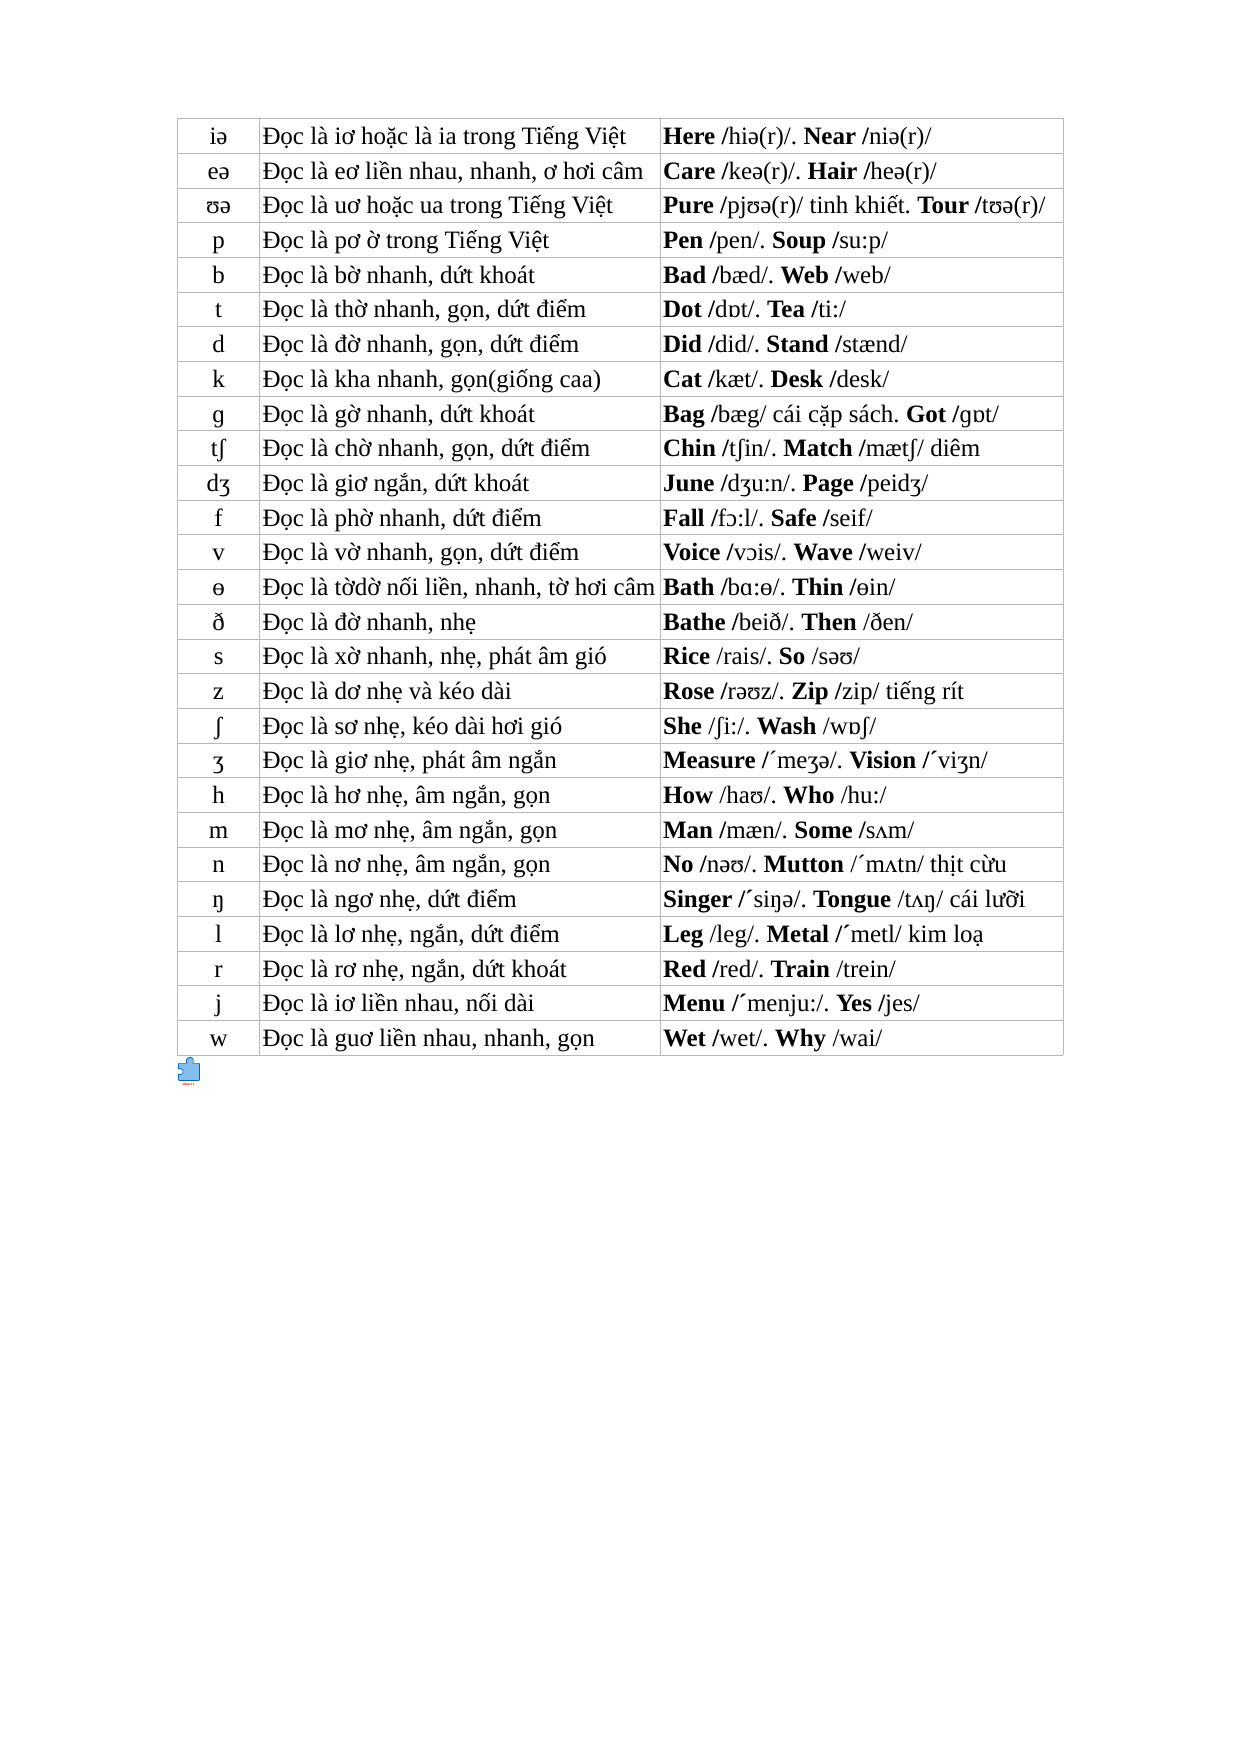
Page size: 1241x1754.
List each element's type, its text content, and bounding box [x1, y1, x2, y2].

table_cell Đọc là phờ nhanh, dứt điểm [260, 501, 660, 534]
table_cell ɵ [178, 570, 259, 604]
table_cell Đọc là rơ nhẹ, ngắn, dứt khoát [260, 952, 660, 985]
table_cell Measure /´meʒə/. Vision /´viʒn/ [661, 744, 1063, 777]
table_cell Đọc là kha nhanh, gọn(giống caa) [260, 362, 660, 396]
table_cell p [178, 223, 259, 257]
table_cell Đọc là eơ liền nhau, nhanh, ơ hơi câm [260, 154, 660, 187]
table_cell Đọc là vờ nhanh, gọn, dứt điểm [260, 535, 660, 569]
table_cell l [178, 917, 259, 951]
table_cell Đọc là mơ nhẹ, âm ngắn, gọn [260, 813, 660, 847]
table_cell Leg /leg/. Metal /´metl/ kim loạ [661, 917, 1063, 951]
table_cell w [178, 1021, 259, 1055]
table_cell Đọc là iơ hoặc là ia trong Tiếng Việt [260, 119, 660, 153]
table_cell ŋ [178, 882, 259, 916]
table_cell Man /mæn/. Some /sʌm/ [661, 813, 1063, 847]
table_cell Rose /rəʊz/. Zip /zip/ tiếng rít [661, 674, 1063, 708]
table_cell iə [178, 119, 259, 153]
table_cell Here /hiə(r)/. Near /niə(r)/ [661, 119, 1063, 153]
table_cell Đọc là dơ nhẹ và kéo dài [260, 674, 660, 708]
table_cell Care /keə(r)/. Hair /heə(r)/ [661, 154, 1063, 187]
table_cell Cat /kæt/. Desk /desk/ [661, 362, 1063, 396]
table_cell Đọc là giơ ngắn, dứt khoát [260, 466, 660, 500]
table_cell Đọc là pơ ờ trong Tiếng Việt [260, 223, 660, 257]
table_cell Đọc là lơ nhẹ, ngắn, dứt điểm [260, 917, 660, 951]
table_cell Đọc là đờ nhanh, gọn, dứt điểm [260, 327, 660, 361]
table_cell z [178, 674, 259, 708]
table_cell Đọc là ngơ nhẹ, dứt điểm [260, 882, 660, 916]
table_cell Đọc là gờ nhanh, dứt khoát [260, 397, 660, 430]
table_cell No /nəʊ/. Mutton /´mʌtn/ thịt cừu [661, 848, 1063, 881]
table_cell s [178, 640, 259, 673]
table_cell Đọc là giơ nhẹ, phát âm ngắn [260, 744, 660, 777]
table_cell Did /did/. Stand /stænd/ [661, 327, 1063, 361]
table_cell Wet /wet/. Why /wai/ [661, 1021, 1063, 1055]
table_cell Bathe /beið/. Then /ðen/ [661, 605, 1063, 638]
table_cell h [178, 778, 259, 812]
table_cell Bad /bæd/. Web /web/ [661, 258, 1063, 292]
table_cell Fall /fɔ:l/. Safe /seif/ [661, 501, 1063, 534]
table_cell b [178, 258, 259, 292]
table_cell ɡ [178, 397, 259, 430]
table_cell She /ʃi:/. Wash /wɒʃ/ [661, 709, 1063, 742]
table_cell Bath /bɑ:ɵ/. Thin /ɵin/ [661, 570, 1063, 604]
table_cell Chin /tʃin/. Match /mætʃ/ diêm [661, 431, 1063, 465]
table_cell tʃ [178, 431, 259, 465]
table_cell ʒ [178, 744, 259, 777]
table_cell Đọc là uơ hoặc ua trong Tiếng Việt [260, 189, 660, 222]
table_cell Voice /vɔis/. Wave /weiv/ [661, 535, 1063, 569]
table_cell Đọc là guơ liền nhau, nhanh, gọn [260, 1021, 660, 1055]
table_cell June /dʒu:n/. Page /peidʒ/ [661, 466, 1063, 500]
table_cell How /haʊ/. Who /hu:/ [661, 778, 1063, 812]
table_cell f [178, 501, 259, 534]
table_cell ʃ [178, 709, 259, 742]
table_cell Đọc là nơ nhẹ, âm ngắn, gọn [260, 848, 660, 881]
table_cell Đọc là chờ nhanh, gọn, dứt điểm [260, 431, 660, 465]
table_cell Đọc là iơ liền nhau, nối dài [260, 986, 660, 1020]
table_cell Bag /bæg/ cái cặp sách. Got /ɡɒt/ [661, 397, 1063, 430]
table_cell Singer /´siŋə/. Tongue /tʌŋ/ cái lưỡi [661, 882, 1063, 916]
table_cell dʒ [178, 466, 259, 500]
table_cell n [178, 848, 259, 881]
table_cell k [178, 362, 259, 396]
table_cell Red /red/. Train /trein/ [661, 952, 1063, 985]
table_cell Đọc là đờ nhanh, nhẹ [260, 605, 660, 638]
table_cell Pure /pjʊə(r)/ tinh khiết. Tour /tʊə(r)/ [661, 189, 1063, 222]
table_cell v [178, 535, 259, 569]
table_cell ð [178, 605, 259, 638]
table_cell j [178, 986, 259, 1020]
table_cell Đọc là hơ nhẹ, âm ngắn, gọn [260, 778, 660, 812]
table_cell Dot /dɒt/. Tea /ti:/ [661, 293, 1063, 326]
table_cell r [178, 952, 259, 985]
table_cell Đọc là xờ nhanh, nhẹ, phát âm gió [260, 640, 660, 673]
table_cell ʊə [178, 189, 259, 222]
table_cell m [178, 813, 259, 847]
table_cell Đọc là bờ nhanh, dứt khoát [260, 258, 660, 292]
table_cell Pen /pen/. Soup /su:p/ [661, 223, 1063, 257]
table_cell t [178, 293, 259, 326]
table_cell Menu /´menju:/. Yes /jes/ [661, 986, 1063, 1020]
table_cell Đọc là sơ nhẹ, kéo dài hơi gió [260, 709, 660, 742]
table_cell Rice /rais/. So /səʊ/ [661, 640, 1063, 673]
table_cell Đọc là tờdờ nối liền, nhanh, tờ hơi câm [260, 570, 660, 604]
table_cell d [178, 327, 259, 361]
table_cell eə [178, 154, 259, 187]
table_cell Đọc là thờ nhanh, gọn, dứt điểm [260, 293, 660, 326]
